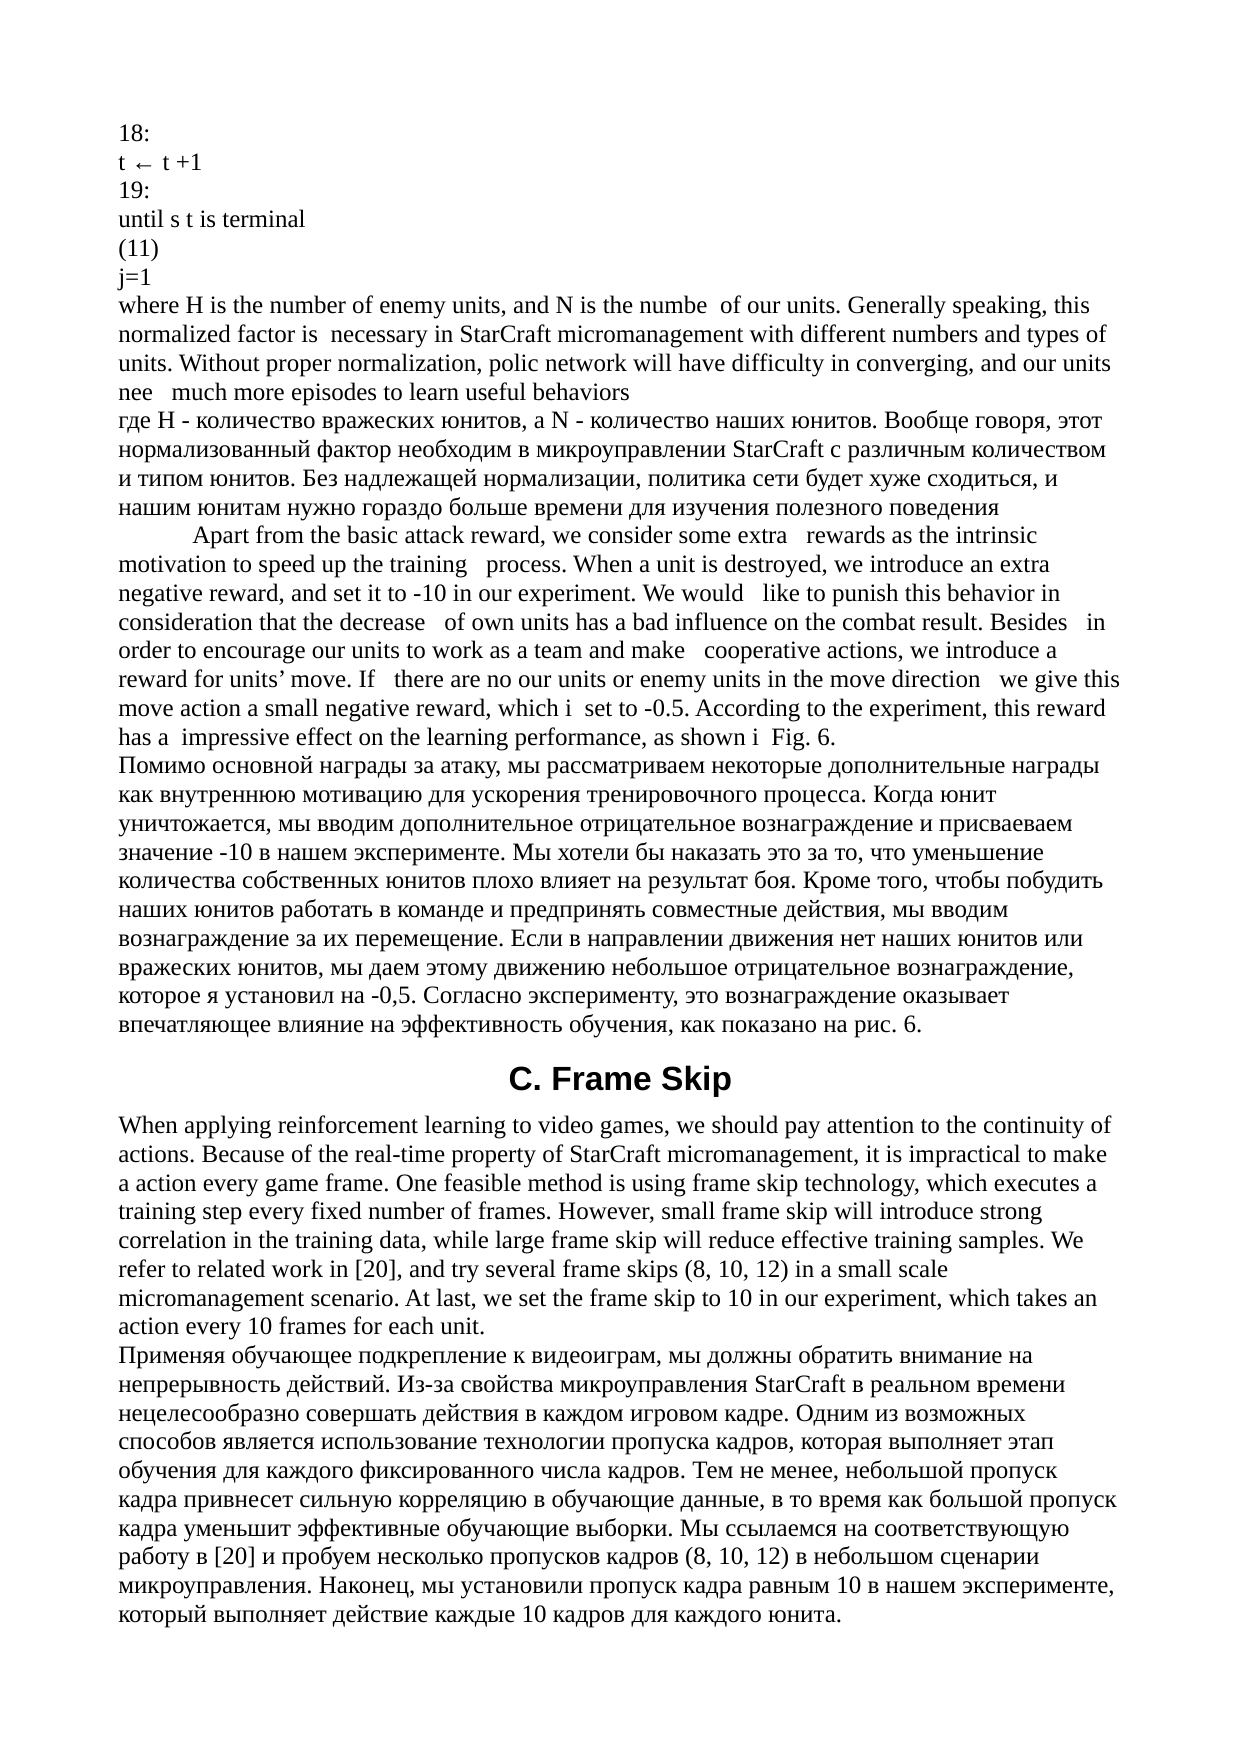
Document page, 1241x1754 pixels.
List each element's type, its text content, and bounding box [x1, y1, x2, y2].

subtitle C. Frame Skip [118, 1059, 1122, 1098]
text j=1 [118, 262, 1122, 291]
text where H is the number of enemy units, and N is the numbe of our units. Generally speaking, this normalized factor is necessary in StarCraft micromanagement with different numbers and types of units. Without proper normalization, polic network will have difficulty in converging, and our units nee much more episodes to learn useful behaviors [118, 291, 1122, 406]
text 19: [118, 176, 1122, 204]
text Помимо основной награды за атаку, мы рассматриваем некоторые дополнительные награды как внутреннюю мотивацию для ускорения тренировочного процесса. Когда юнит уничтожается, мы вводим дополнительное отрицательное вознаграждение и присваеваем значение -10 в нашем эксперименте. Мы хотели бы наказать это за то, что уменьшение количества собственных юнитов плохо влияет на результат боя. Кроме того, чтобы побудить наших юнитов работать в команде и предпринять совместные действия, мы вводим вознаграждение за их перемещение. Если в направлении движения нет наших юнитов или вражеских юнитов, мы даем этому движению небольшое отрицательное вознаграждение, которое я установил на -0,5. Согласно эксперименту, это вознаграждение оказывает впечатляющее влияние на эффективность обучения, как показано на рис. 6. [118, 751, 1122, 1038]
text где H - количество вражеских юнитов, а N - количество наших юнитов. Вообще говоря, этот нормализованный фактор необходим в микроуправлении StarCraft с различным количеством и типом юнитов. Без надлежащей нормализации, политика сети будет хуже сходиться, и нашим юнитам нужно гораздо больше времени для изучения полезного поведения [118, 406, 1122, 521]
text When applying reinforcement learning to video games, we should pay attention to the continuity of actions. Because of the real-time property of StarCraft micromanagement, it is impractical to make a action every game frame. One feasible method is using frame skip technology, which executes a training step every fixed number of frames. However, small frame skip will introduce strong correlation in the training data, while large frame skip will reduce effective training samples. We refer to related work in [20], and try several frame skips (8, 10, 12) in a small scale micromanagement scenario. At last, we set the frame skip to 10 in our experiment, which takes an action every 10 frames for each unit. [118, 1110, 1122, 1340]
text 18: [118, 118, 1122, 147]
text t ← t +1 [118, 147, 1122, 176]
text until s t is terminal [118, 204, 1122, 233]
text Применяя обучающее подкрепление к видеоиграм, мы должны обратить внимание на непрерывность действий. Из-за свойства микроуправления StarCraft в реальном времени нецелесообразно совершать действия в каждом игровом кадре. Одним из возможных способов является использование технологии пропуска кадров, которая выполняет этап обучения для каждого фиксированного числа кадров. Тем не менее, небольшой пропуск кадра привнесет сильную корреляцию в обучающие данные, в то время как большой пропуск кадра уменьшит эффективные обучающие выборки. Мы ссылаемся на соответствующую работу в [20] и пробуем несколько пропусков кадров (8, 10, 12) в небольшом сценарии микроуправления. Наконец, мы установили пропуск кадра равным 10 в нашем эксперименте, который выполняет действие каждые 10 кадров для каждого юнита. [118, 1340, 1122, 1628]
text Apart from the basic attack reward, we consider some extra rewards as the intrinsic motivation to speed up the training process. When a unit is destroyed, we introduce an extra negative reward, and set it to -10 in our experiment. We would like to punish this behavior in consideration that the decrease of own units has a bad influence on the combat result. Besides in order to encourage our units to work as a team and make cooperative actions, we introduce a reward for units’ move. If there are no our units or enemy units in the move direction we give this move action a small negative reward, which i set to -0.5. According to the experiment, this reward has a impressive effect on the learning performance, as shown i Fig. 6. [118, 521, 1122, 751]
text (11) [118, 233, 1122, 262]
